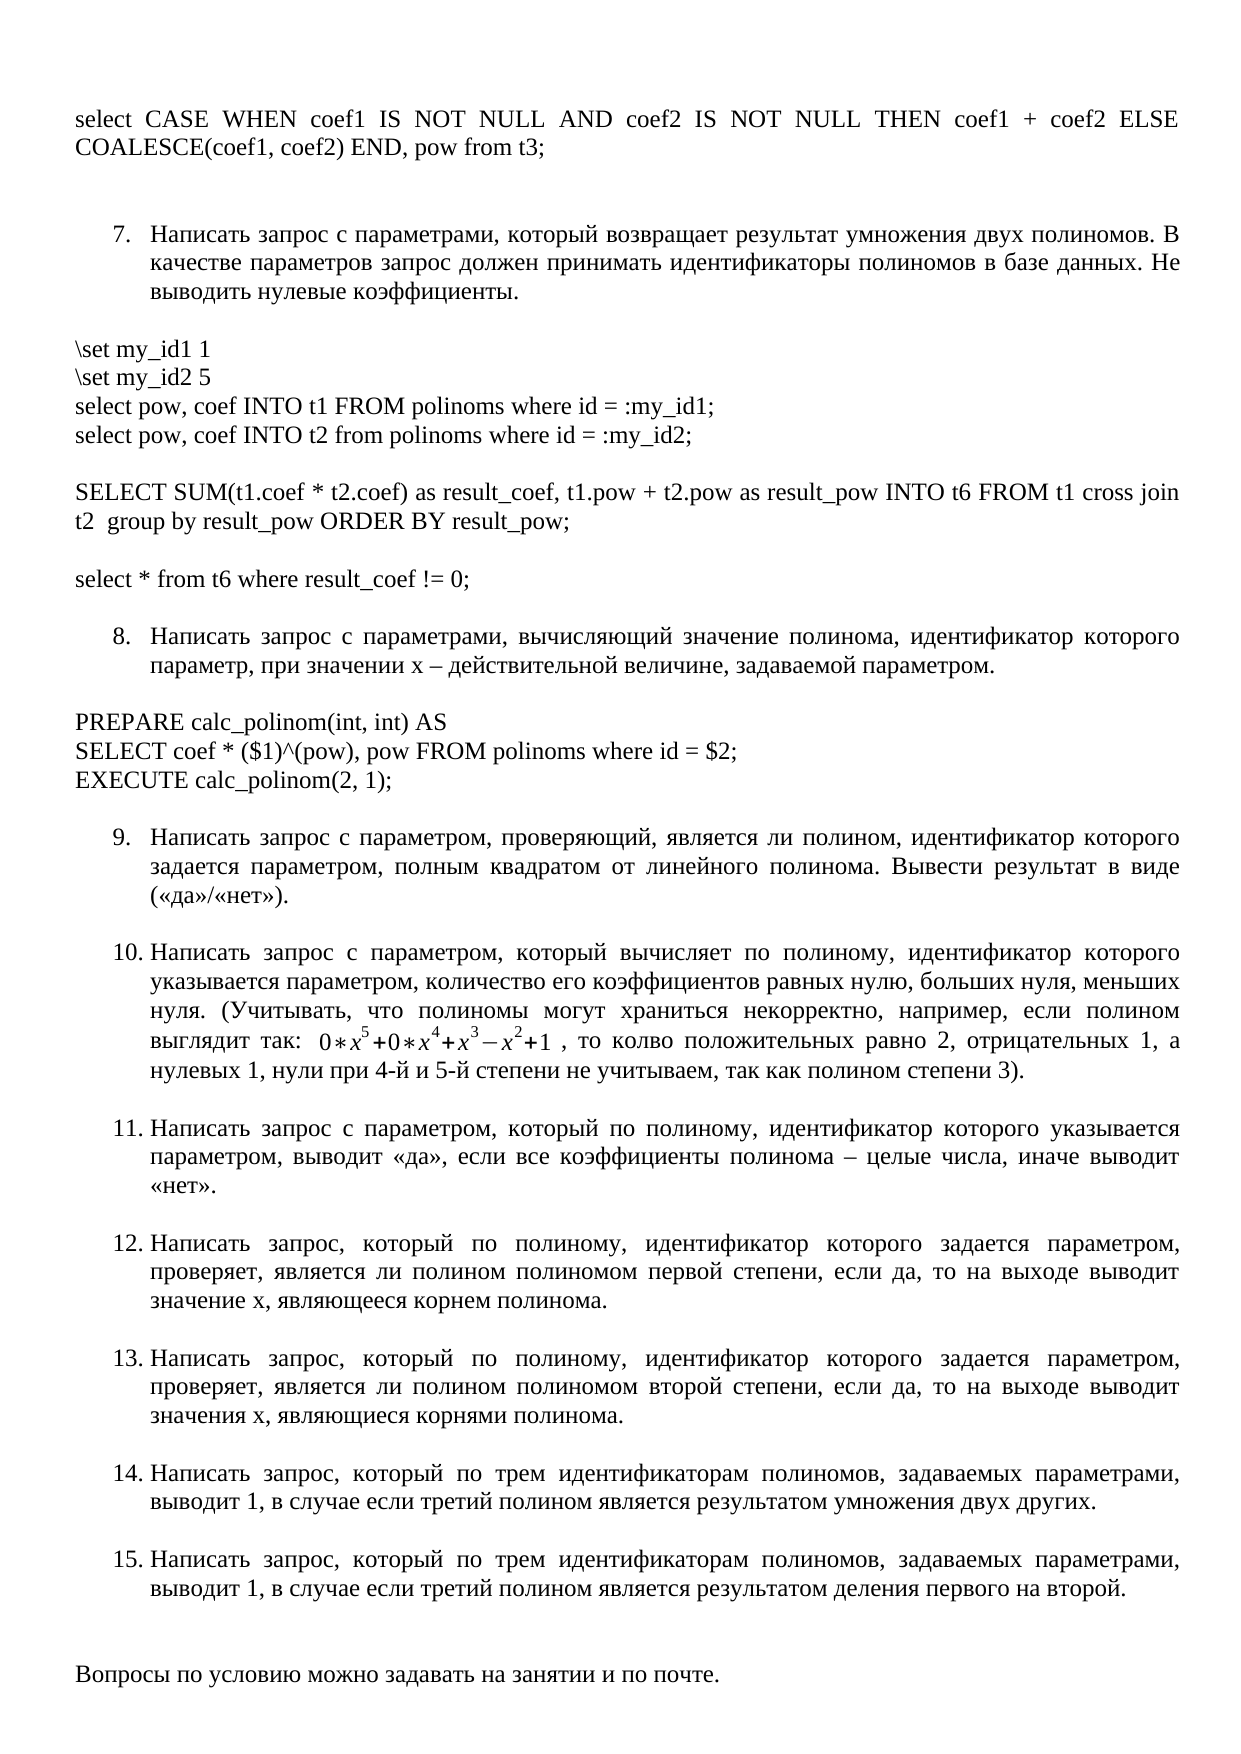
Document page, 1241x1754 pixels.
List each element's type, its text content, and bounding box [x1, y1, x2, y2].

text SELECT coef * ($1)^(pow), pow FROM polinoms where id = $2; [75, 736, 1181, 765]
text PREPARE calc_polinom(int, int) AS [75, 707, 1181, 736]
list Написать запрос с параметром, который вычисляет по полиному, идентификатор которого указывается параметром, количество его коэффициентов равных нулю, больших нуля, меньших нуля. (Учитывать, что полиномы могут храниться некорректно, например, если полином выглядит так: , то колво положительных равно 2, отрицательных 1, а нулевых 1, нули при 4-й и 5-й степени не учитываем, так как полином степени 3). [112, 937, 1181, 1084]
text select pow, coef INTO t1 FROM polinoms where id = :my_id1; [75, 391, 1181, 420]
list Написать запрос, который по трем идентификаторам полиномов, задаваемых параметрами, выводит 1, в случае если третий полином является результатом деления первого на второй. [112, 1544, 1181, 1601]
text EXECUTE calc_polinom(2, 1); [75, 765, 1181, 794]
text Вопросы по условию можно задавать на занятии и по почте. [75, 1659, 1181, 1688]
list Написать запрос с параметром, который по полиному, идентификатор которого указывается параметром, выводит «да», если все коэффициенты полинома – целые числа, иначе выводит «нет». [112, 1113, 1181, 1199]
list Написать запрос, который по полиному, идентификатор которого задается параметром, проверяет, является ли полином полиномом второй степени, если да, то на выходе выводит значения x, являющиеся корнями полинома. [112, 1343, 1181, 1429]
text select pow, coef INTO t2 from polinoms where id = :my_id2; [75, 420, 1181, 449]
text \set my_id2 5 [75, 362, 1181, 391]
list Написать запрос, который по полиному, идентификатор которого задается параметром, проверяет, является ли полином полиномом первой степени, если да, то на выходе выводит значение x, являющееся корнем полинома. [112, 1228, 1181, 1314]
list Написать запрос, который по трем идентификаторам полиномов, задаваемых параметрами, выводит 1, в случае если третий полином является результатом умножения двух других. [112, 1458, 1181, 1515]
list Написать запрос с параметрами, который возвращает результат умножения двух полиномов. В качестве параметров запрос должен принимать идентификаторы полиномов в базе данных. Не выводить нулевые коэффициенты. [112, 219, 1181, 305]
text select * from t6 where result_coef != 0; [75, 564, 1181, 592]
list Написать запрос с параметром, проверяющий, является ли полином, идентификатор которого задается параметром, полным квадратом от линейного полинома. Вывести результат в виде («да»/«нет»). [112, 822, 1181, 909]
list Написать запрос с параметрами, вычисляющий значение полинома, идентификатор которого параметр, при значении x – действительной величине, задаваемой параметром. [112, 621, 1181, 679]
text SELECT SUM(t1.coef * t2.coef) as result_coef, t1.pow + t2.pow as result_pow INTO t6 FROM t1 cross join t2 group by result_pow ORDER BY result_pow; [75, 477, 1181, 535]
text select CASE WHEN coef1 IS NOT NULL AND coef2 IS NOT NULL THEN coef1 + coef2 ELSE COALESCE(coef1, coef2) END, pow from t3; [75, 104, 1181, 161]
text \set my_id1 1 [75, 334, 1181, 362]
